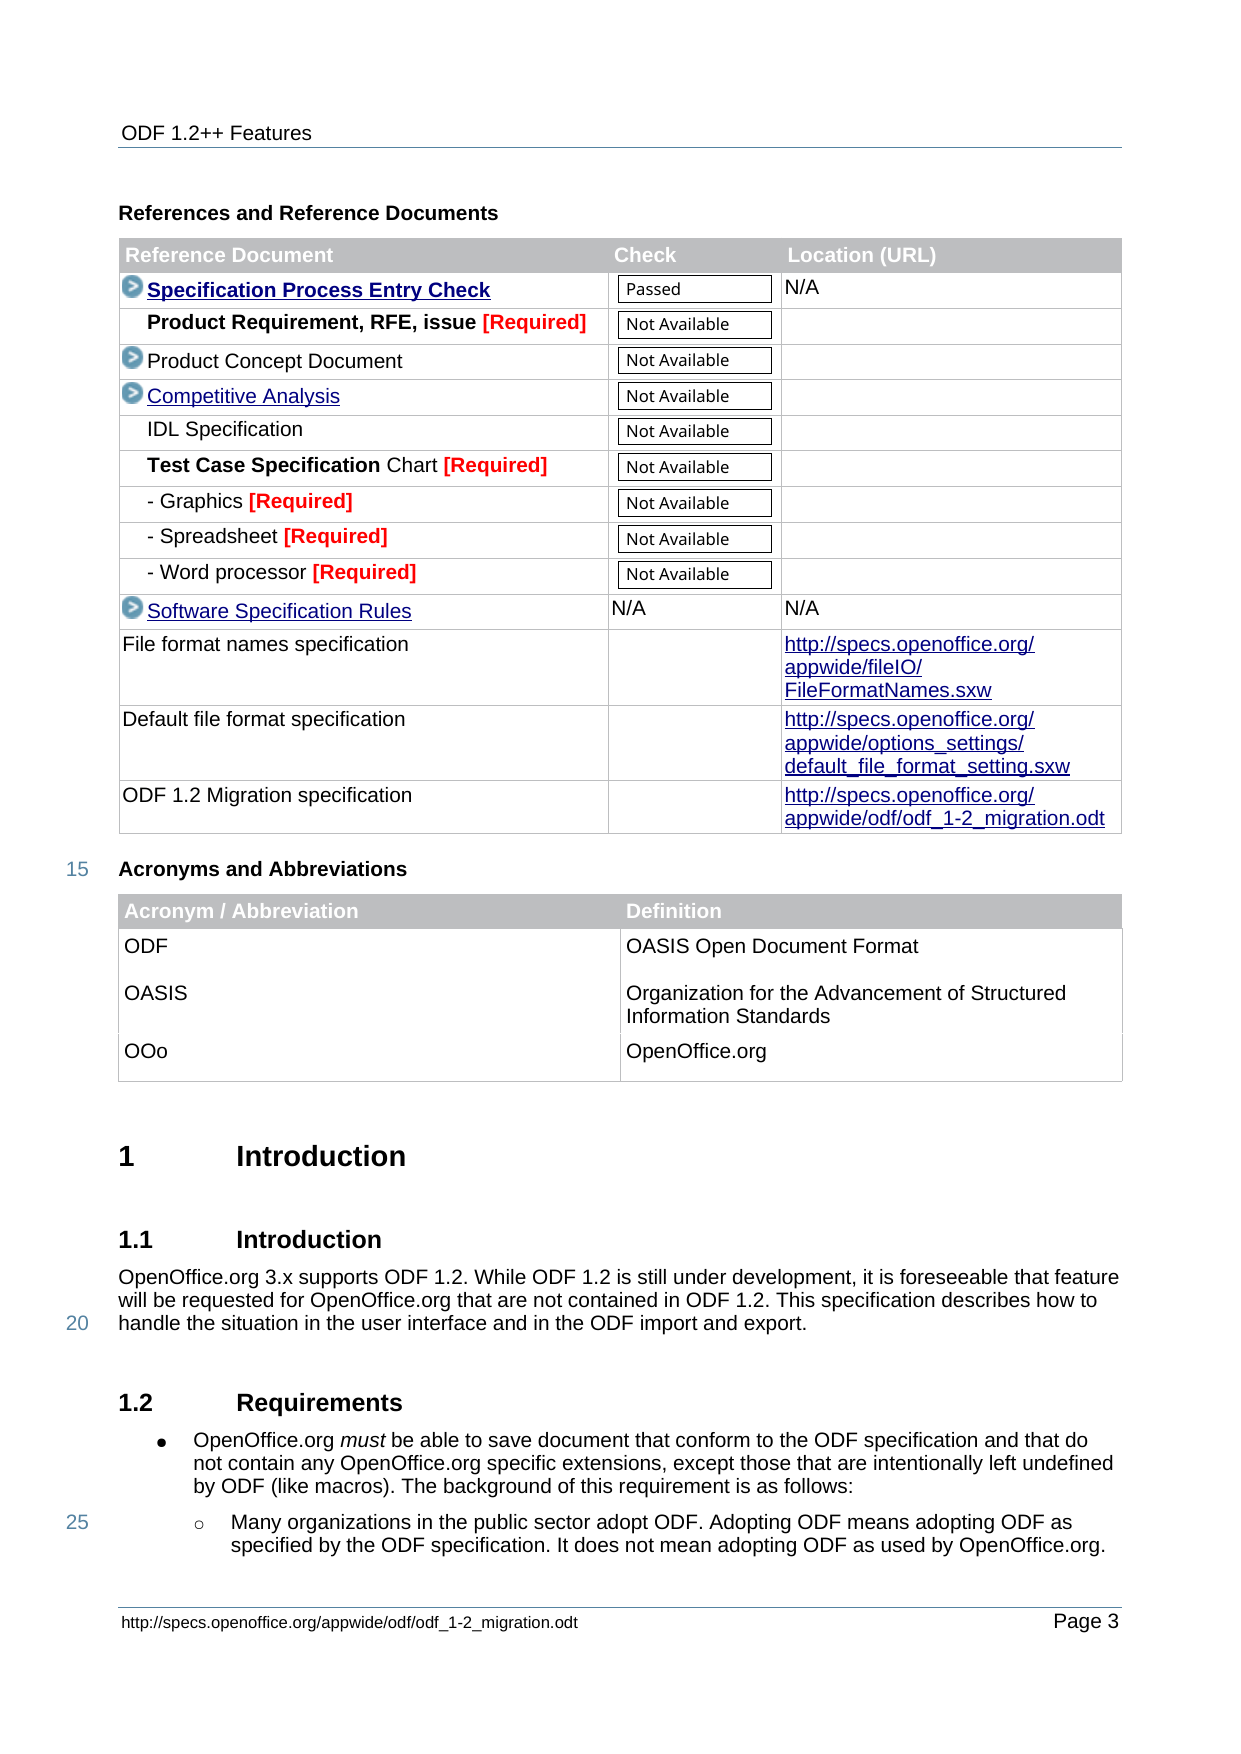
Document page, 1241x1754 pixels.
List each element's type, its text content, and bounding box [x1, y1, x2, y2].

picture [122, 596, 147, 619]
table_cell Specification Process Entry Check [120, 273, 608, 308]
table_cell OASIS [119, 976, 620, 1033]
table_cell http://specs.openoffice.org/appwide/fileIO/FileFormatNames.sxw [782, 630, 1121, 705]
picture [122, 382, 147, 404]
table_cell [782, 559, 1121, 594]
table_cell OASIS Open Document Format [621, 929, 1122, 976]
table_cell Competitive Analysis [120, 380, 608, 415]
table_cell N/A [609, 595, 781, 629]
table_cell [609, 345, 781, 379]
table_cell - Spreadsheet [Required] [120, 523, 608, 558]
table_cell IDL Specification [120, 416, 608, 450]
table_cell [609, 706, 781, 780]
text OpenOffice.org 3.x supports ODF 1.2. While ODF 1.2 is still under development, it is foreseeable that feature will be requested for OpenOffice.org that are not contained in ODF 1.2. This specification describes how to handle the situation in the user interface and in the ODF import and export. [118, 1265, 1122, 1335]
table_cell http://specs.openoffice.org/appwide/options_settings/default_file_format_setting.sxw [782, 706, 1121, 780]
table_cell ODF 1.2 Migration specification [120, 781, 608, 833]
list Many organizations in the public sector adopt ODF. Adopting ODF means adopting ODF as specified by the ODF specification. It does not mean adopting ODF as used by OpenOffice.org. [193, 1511, 1122, 1557]
table_cell [609, 630, 781, 705]
table_cell Product Requirement, RFE, issue [Required] [120, 309, 608, 344]
table_header Acronym / Abbreviation [118, 894, 620, 928]
table_cell [609, 781, 781, 833]
table_cell [609, 487, 781, 522]
table_cell [782, 309, 1121, 344]
table_header Definition [620, 894, 1122, 928]
subtitle Requirements [118, 1389, 1122, 1417]
table_cell OOo [119, 1034, 620, 1081]
table_cell - Graphics [Required] [120, 487, 608, 522]
subtitle Introduction [118, 1226, 1122, 1253]
list OpenOffice.org must be able to save document that conform to the ODF specification and that do not contain any OpenOffice.org specific extensions, except those that are intentionally left undefined by ODF (like macros). The background of this requirement is as follows: [156, 1428, 1122, 1498]
table_cell http://specs.openoffice.org/appwide/odf/odf_1-2_migration.odt [782, 781, 1121, 833]
table_cell Product Concept Document [120, 345, 608, 379]
table_cell ODF [119, 929, 620, 976]
table_header Reference Document [119, 238, 608, 273]
table_cell Organization for the Advancement of Structured Information Standards [621, 976, 1122, 1033]
table_cell Default file format specification [120, 706, 608, 780]
table_cell [782, 487, 1121, 522]
table_cell [609, 523, 781, 558]
table_header Check [609, 238, 781, 273]
table_header Location (URL) [782, 238, 1122, 273]
picture [122, 275, 147, 298]
subtitle Acronyms and Abbreviations [118, 858, 1122, 881]
table_cell [609, 380, 781, 415]
table_cell Software Specification Rules [120, 595, 608, 629]
table_cell OpenOffice.org [621, 1034, 1122, 1081]
subtitle References and Reference Documents [118, 202, 1122, 225]
table_cell <Please enter location here> [782, 345, 1121, 379]
table_cell - Word processor [Required] [120, 559, 608, 594]
table_cell [609, 451, 781, 486]
table_cell N/A [782, 595, 1121, 629]
table_cell [782, 451, 1121, 486]
table_cell Test Case Specification Chart [Required] [120, 451, 608, 486]
table_cell [782, 523, 1121, 558]
table_cell [609, 273, 781, 308]
table_cell [609, 559, 781, 594]
picture [122, 346, 147, 369]
subtitle Introduction [118, 1140, 1122, 1172]
table_cell [609, 309, 781, 344]
table_cell N/A [782, 273, 1121, 308]
table_cell <Please enter location here> [782, 416, 1121, 450]
table_cell <Please enter location here> [782, 380, 1121, 415]
table_cell File format names specification [120, 630, 608, 705]
table_cell [609, 416, 781, 450]
